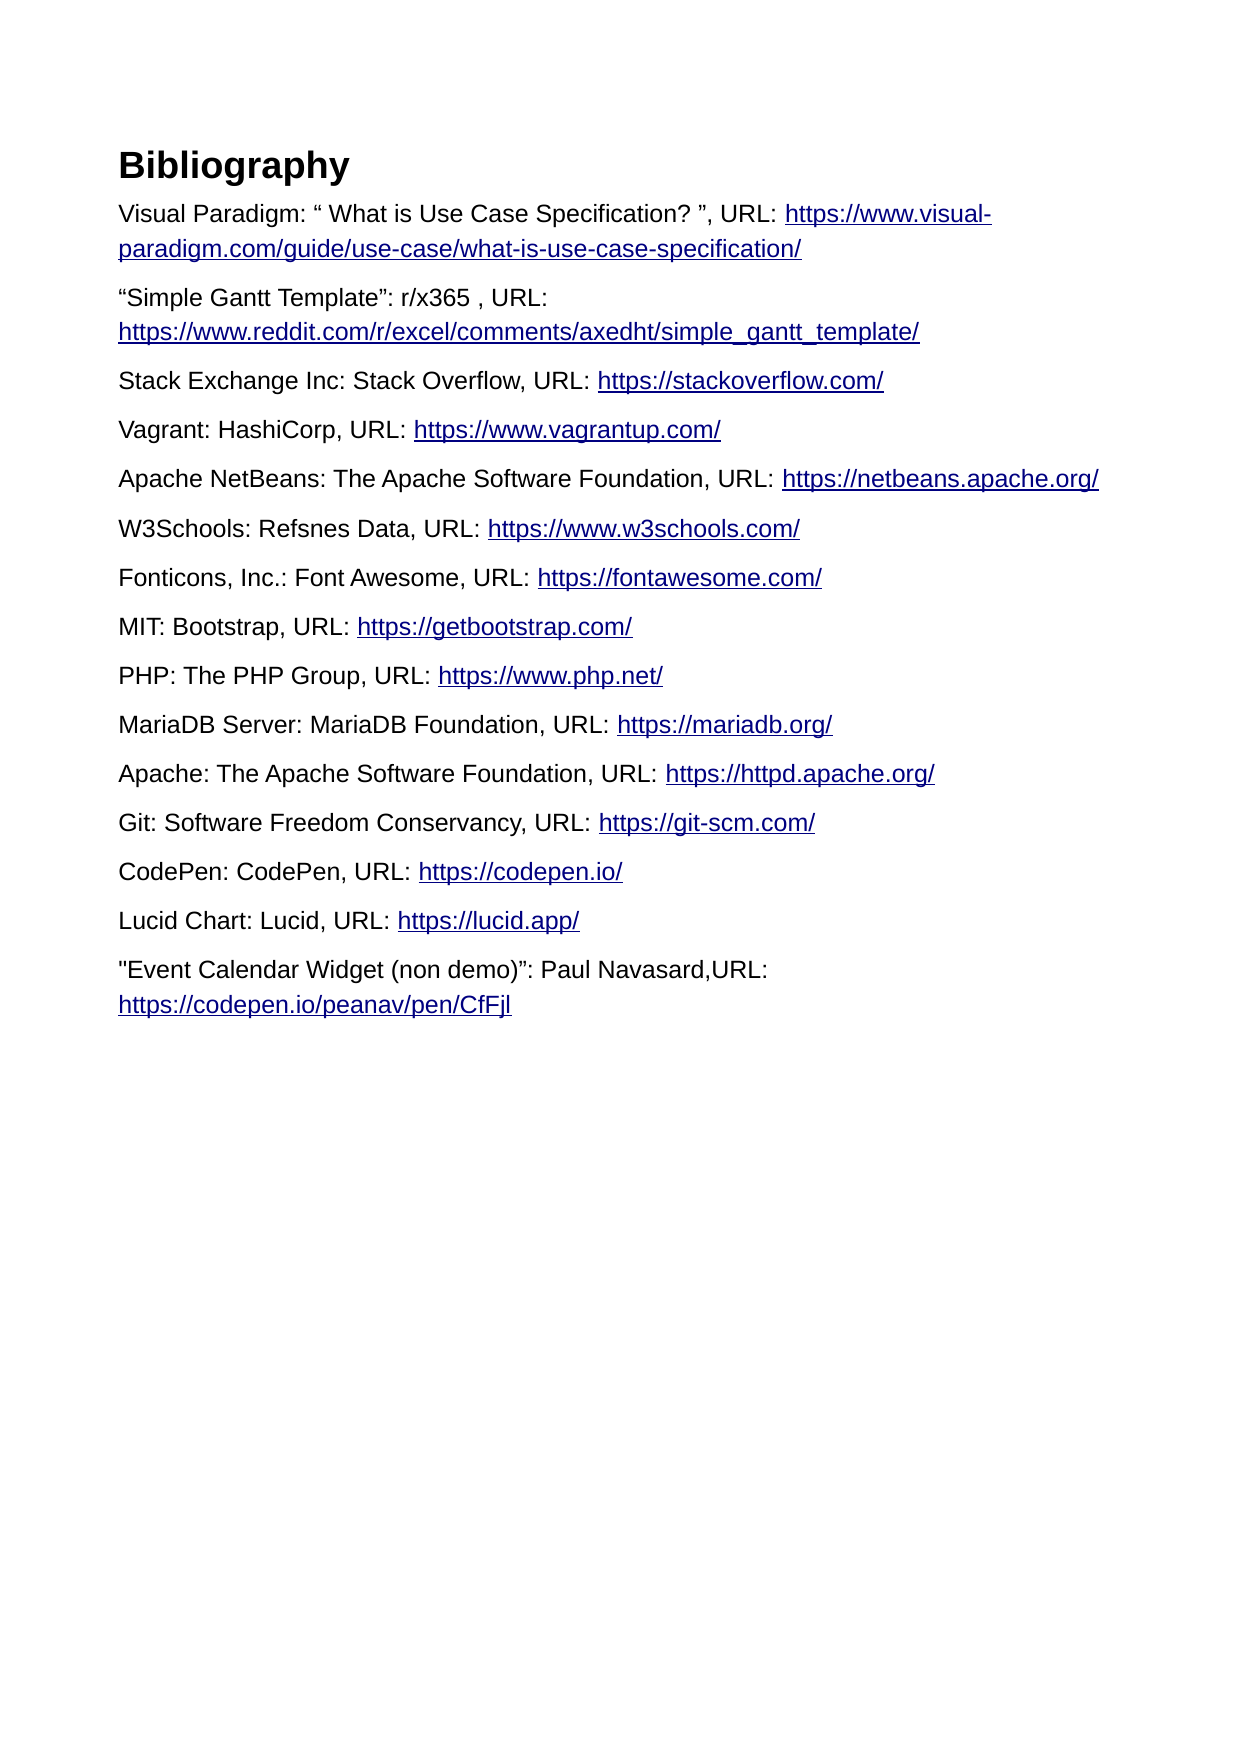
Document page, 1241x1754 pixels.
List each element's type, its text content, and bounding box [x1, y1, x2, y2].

text “Simple Gantt Template”: r/x365 , URL: https://www.reddit.com/r/excel/comments/axedht/simple_gantt_template/ [118, 283, 1122, 346]
text CodePen: CodePen, URL: https://codepen.io/ [118, 857, 1122, 886]
text "Event Calendar Widget (non demo)”: Paul Navasard,URL: https://codepen.io/peanav/pen/CfFjl [118, 955, 1122, 1018]
text Fonticons, Inc.: Font Awesome, URL: https://fontawesome.com/ [118, 563, 1122, 591]
text Apache: The Apache Software Foundation, URL: https://httpd.apache.org/ [118, 759, 1122, 788]
text Lucid Chart: Lucid, URL: https://lucid.app/ [118, 906, 1122, 935]
text MIT: Bootstrap, URL: https://getbootstrap.com/ [118, 612, 1122, 640]
text Vagrant: HashiCorp, URL: https://www.vagrantup.com/ [118, 415, 1122, 444]
text MariaDB Server: MariaDB Foundation, URL: https://mariadb.org/ [118, 710, 1122, 738]
text Stack Exchange Inc: Stack Overflow, URL: https://stackoverflow.com/ [118, 366, 1122, 395]
text Git: Software Freedom Conservancy, URL: https://git-scm.com/ [118, 808, 1122, 837]
subtitle Bibliography [118, 143, 1122, 187]
text Apache NetBeans: The Apache Software Foundation, URL: https://netbeans.apache.org/ [118, 464, 1122, 493]
text W3Schools: Refsnes Data, URL: https://www.w3schools.com/ [118, 513, 1122, 542]
text Visual Paradigm: “ What is Use Case Specification? ”, URL: https://www.visual-paradigm.com/guide/use-case/what-is-use-case-specification/ [118, 199, 1122, 262]
text PHP: The PHP Group, URL: https://www.php.net/ [118, 661, 1122, 689]
